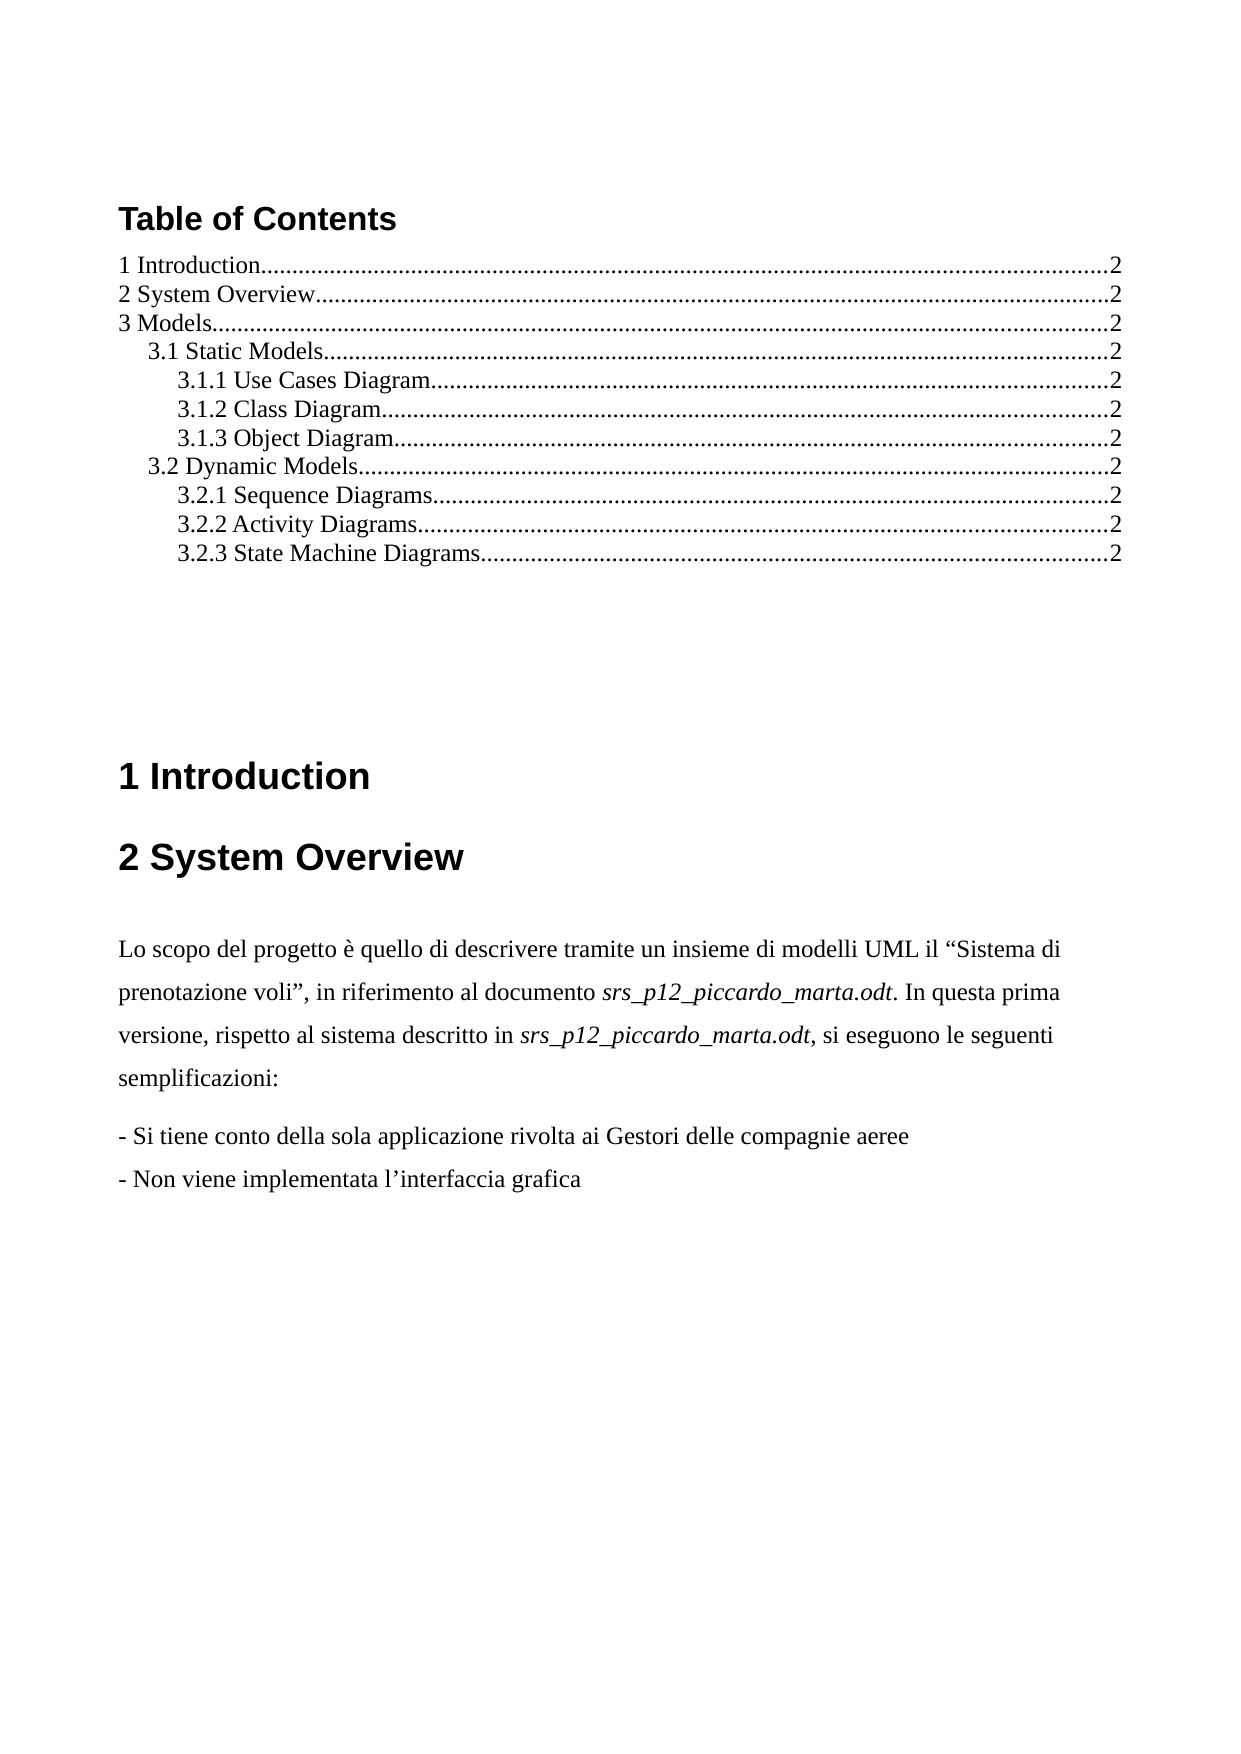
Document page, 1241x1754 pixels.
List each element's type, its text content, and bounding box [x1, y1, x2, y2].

subtitle 2 System Overview [118, 835, 1122, 878]
text 3 Models 2 [118, 308, 1122, 336]
text 3.2 Dynamic Models 2 [148, 451, 1122, 480]
text Lo scopo del progetto è quello di descrivere tramite un insieme di modelli UML il “Sistema di prenotazione voli”, in riferimento al documento srs_p12_piccardo_marta.odt. In questa prima versione, rispetto al sistema descritto in srs_p12_piccardo_marta.odt, si eseguono le seguenti semplificazioni: [118, 891, 1122, 1092]
text 3.1 Static Models 2 [148, 336, 1122, 365]
text 1 Introduction 2 [118, 250, 1122, 279]
text - Si tiene conto della sola applicazione rivolta ai Gestori delle compagnie aeree - Non viene implementata l’interfaccia grafica [118, 1121, 1122, 1279]
text 2 System Overview 2 [118, 279, 1122, 308]
subtitle Table of Contents [118, 199, 1122, 238]
text 3.2.2 Activity Diagrams 2 [177, 509, 1122, 538]
text 3.2.3 State Machine Diagrams 2 [177, 538, 1122, 566]
text 3.1.1 Use Cases Diagram 2 [177, 365, 1122, 394]
text 3.1.3 Object Diagram 2 [177, 423, 1122, 451]
text 3.2.1 Sequence Diagrams 2 [177, 480, 1122, 509]
subtitle 1 Introduction [118, 754, 1122, 797]
text 3.1.2 Class Diagram 2 [177, 394, 1122, 423]
